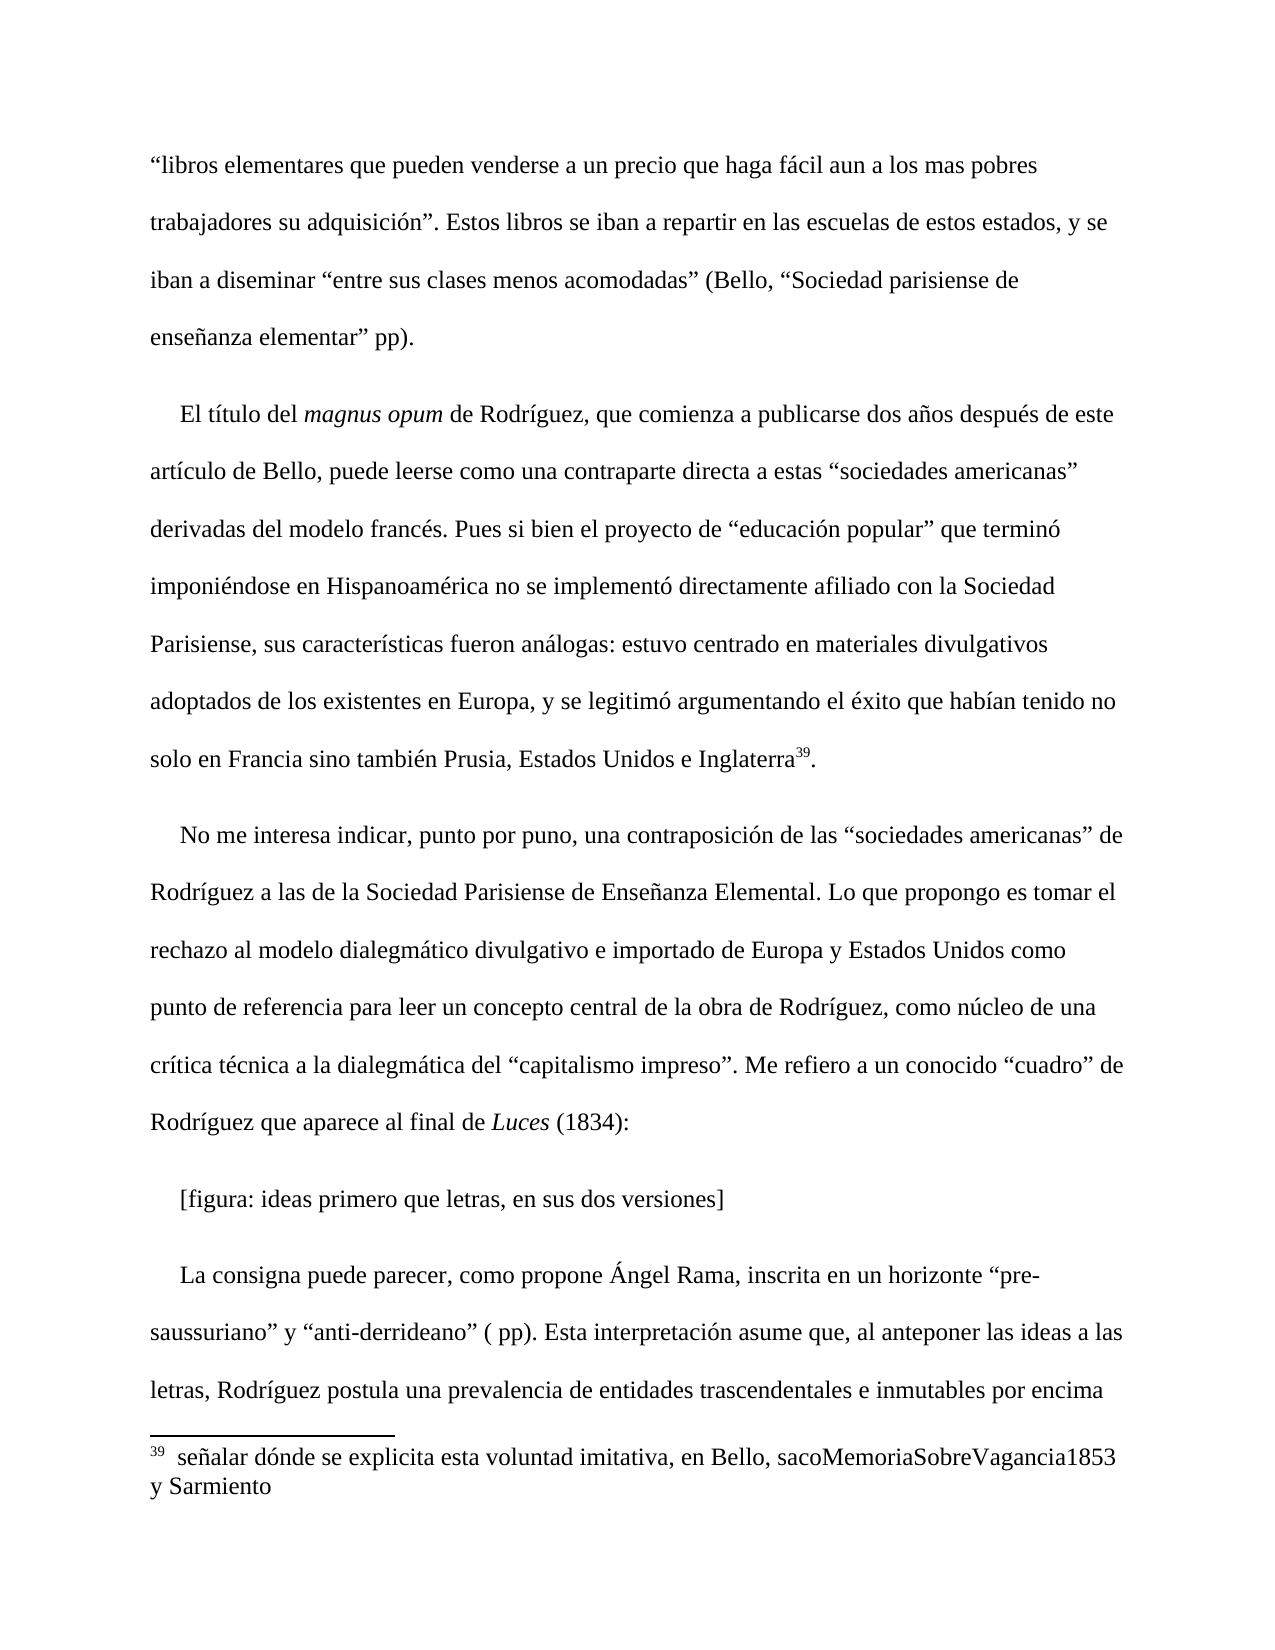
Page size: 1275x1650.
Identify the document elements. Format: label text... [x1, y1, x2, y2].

text [figura: ideas primero que letras, en sus dos versiones] [150, 1184, 1125, 1212]
text señalar dónde se explicita esta voluntad imitativa, en Bello, sacoMemoriaSobreVagancia1853 y Sarmiento [150, 1442, 1125, 1500]
text “libros elementares que pueden venderse a un precio que haga fácil aun a los mas pobres trabajadores su adquisición”. Estos libros se iban a repartir en las escuelas de estos estados, y se iban a diseminar “entre sus clases menos acomodadas” (Bello, “Sociedad parisiense de enseñanza elementar” pp). [150, 150, 1125, 351]
text El título del magnus opum de Rodríguez, que comienza a publicarse dos años después de este artículo de Bello, puede leerse como una contraparte directa a estas “sociedades americanas” derivadas del modelo francés. Pues si bien el proyecto de “educación popular” que terminó imponiéndose en Hispanoamérica no se implementó directamente afiliado con la Sociedad Parisiense, sus características fueron análogas: estuvo centrado en materiales divulgativos adoptados de los existentes en Europa, y se legitimó argumentando el éxito que habían tenido no solo en Francia sino también Prusia, Estados Unidos e Inglaterra. [150, 399, 1125, 772]
text No me interesa indicar, punto por puno, una contraposición de las “sociedades americanas” de Rodríguez a las de la Sociedad Parisiense de Enseñanza Elemental. Lo que propongo es tomar el rechazo al modelo dialegmático divulgativo e importado de Europa y Estados Unidos como punto de referencia para leer un concepto central de la obra de Rodríguez, como núcleo de una crítica técnica a la dialegmática del “capitalismo impreso”. Me refiero a un conocido “cuadro” de Rodríguez que aparece al final de Luces (1834): [150, 820, 1125, 1136]
text La consigna puede parecer, como propone Ángel Rama, inscrita en un horizonte “pre-saussuriano” y “anti-derrideano” ( pp). Esta interpretación asume que, al anteponer las ideas a las letras, Rodríguez postula una prevalencia de entidades trascendentales e inmutables por encima [150, 1260, 1125, 1404]
